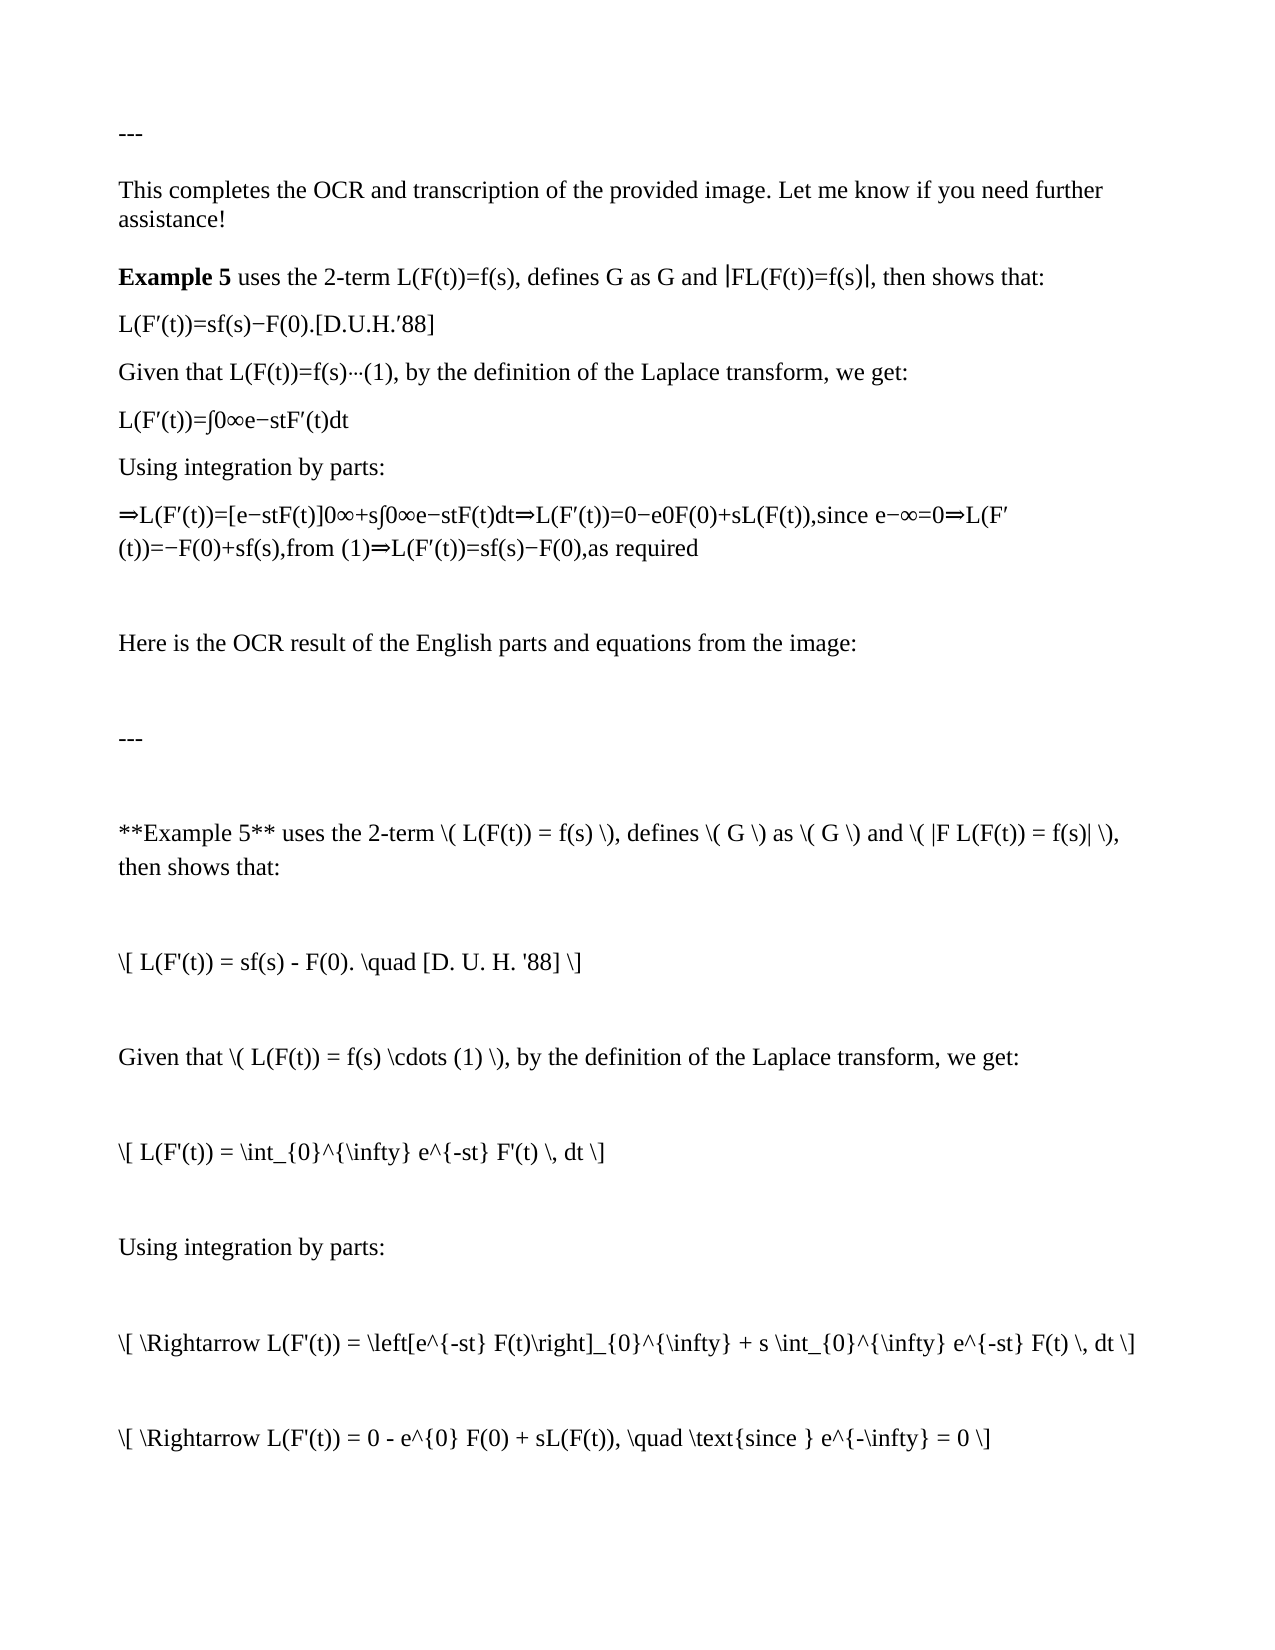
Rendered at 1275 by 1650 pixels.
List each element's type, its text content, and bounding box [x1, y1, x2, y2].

text **Example 5** uses the 2-term \( L(F(t)) = f(s) \), defines \( G \) as \( G \) and \( |F L(F(t)) = f(s)| \), then shows that: [118, 818, 1157, 880]
text --- [118, 723, 1157, 752]
text \[ L(F'(t)) = \int_{0}^{\infty} e^{-st} F'(t) \, dt \] [118, 1137, 1157, 1166]
text Example 5 uses the 2-term L(F(t))=f(s), defines G as G and ∣FL(F(t))=f(s)∣, then shows that: [118, 262, 1157, 291]
text Given that L(F(t))=f(s)⋯(1), by the definition of the Laplace transform, we get: [118, 357, 1157, 386]
text \[ \Rightarrow L(F'(t)) = \left[e^{-st} F(t)\right]_{0}^{\infty} + s \int_{0}^{\infty} e^{-st} F(t) \, dt \] [118, 1328, 1157, 1356]
text This completes the OCR and transcription of the provided image. Let me know if you need further assistance! [118, 176, 1157, 233]
text L(F′(t))=∫0∞​e−stF′(t)dt [118, 405, 1157, 433]
text Using integration by parts: [118, 1232, 1157, 1261]
text --- [118, 118, 1157, 147]
text Here is the OCR result of the English parts and equations from the image: [118, 628, 1157, 657]
text Using integration by parts: [118, 452, 1157, 481]
text \[ \Rightarrow L(F'(t)) = 0 - e^{0} F(0) + sL(F(t)), \quad \text{since } e^{-\infty} = 0 \] [118, 1423, 1157, 1452]
text \[ L(F'(t)) = sf(s) - F(0). \quad [D. U. H. '88] \] [118, 947, 1157, 976]
text ⇒L(F′(t))=[e−stF(t)]0∞​+s∫0∞​e−stF(t)dt⇒L(F′(t))=0−e0F(0)+sL(F(t)),since e−∞=0⇒L(F′(t))=−F(0)+sf(s),from (1)⇒L(F′(t))=sf(s)−F(0),as required [118, 500, 1157, 562]
text Given that \( L(F(t)) = f(s) \cdots (1) \), by the definition of the Laplace transform, we get: [118, 1042, 1157, 1071]
text L(F′(t))=sf(s)−F(0).[D.U.H.′88] [118, 309, 1157, 338]
